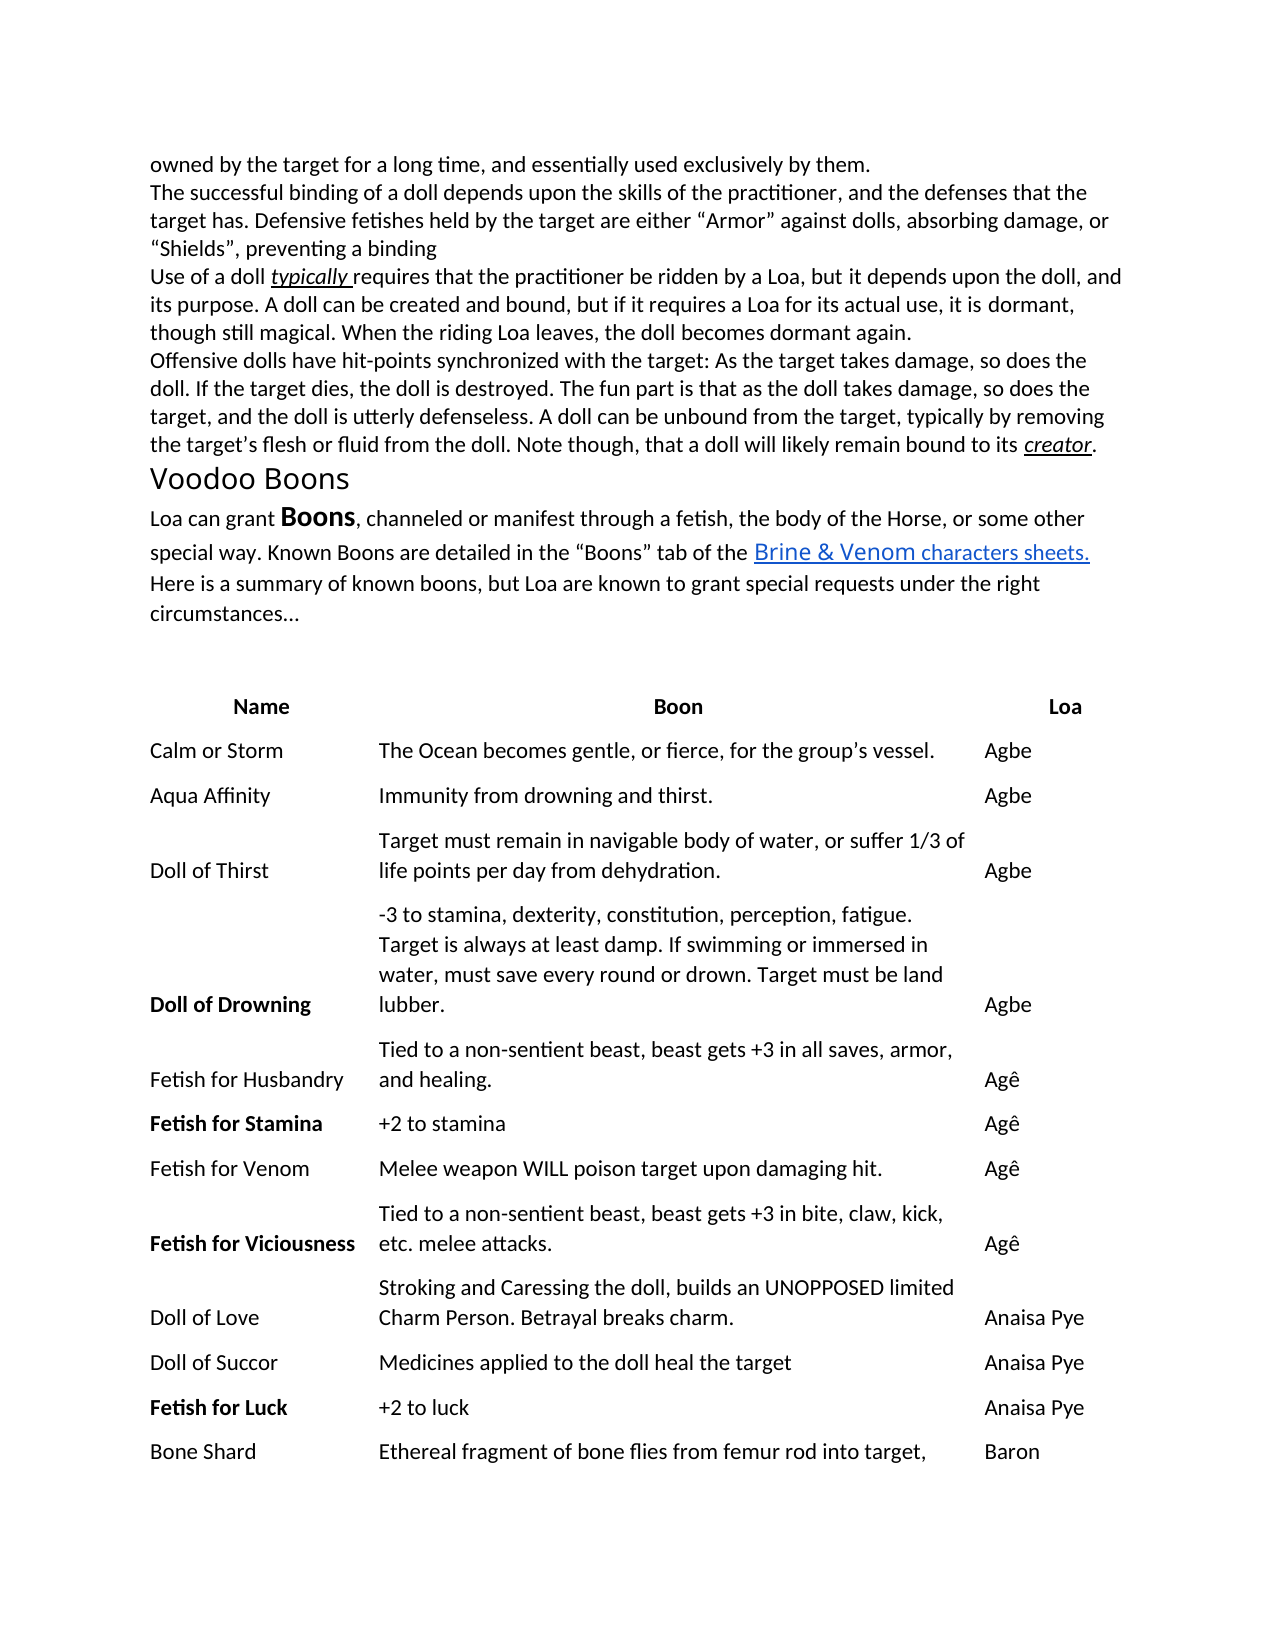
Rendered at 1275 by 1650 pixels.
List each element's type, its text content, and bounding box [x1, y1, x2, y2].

table_cell Agbe [981, 826, 1150, 901]
text owned by the target for a long time, and essentially used exclusively by them. [150, 150, 1125, 178]
table_header Loa [981, 692, 1150, 737]
table_cell Fetish for Viciousness [147, 1199, 376, 1273]
table_cell Target must remain in navigable body of water, or suffer 1/3 of life points per day from dehydration. [376, 826, 981, 901]
table_cell Agê [981, 1154, 1150, 1199]
table_cell Stroking and Caressing the doll, builds an UNOPPOSED limited Charm Person. Betrayal breaks charm. [376, 1274, 981, 1348]
table_cell Doll of Thirst [147, 826, 376, 901]
table_cell Tied to a non-sentient beast, beast gets +3 in bite, claw, kick, etc. melee attacks. [376, 1199, 981, 1273]
table_cell Anaisa Pye [981, 1348, 1150, 1393]
table_cell Baron [981, 1438, 1150, 1482]
table_cell -3 to stamina, dexterity, constitution, perception, fatigue. Target is always at least damp. If swimming or immersed in water, must save every round or drown. Target must be land lubber. [376, 901, 981, 1035]
table_cell +2 to luck [376, 1393, 981, 1437]
subtitle Voodoo Boons [150, 458, 1125, 498]
table_cell Ethereal fragment of bone flies from femur rod into target, [376, 1438, 981, 1482]
table_cell Agê [981, 1110, 1150, 1154]
table_cell Doll of Love [147, 1274, 376, 1348]
table_cell Bone Shard [147, 1438, 376, 1482]
text Use of a doll typically requires that the practitioner be ridden by a Loa, but it depends upon the doll, and its purpose. A doll can be created and bound, but if it requires a Loa for its actual use, it is dormant, though still magical. When the riding Loa leaves, the doll becomes dormant again. [150, 262, 1125, 346]
table_cell Fetish for Stamina [147, 1110, 376, 1154]
table_cell Anaisa Pye [981, 1393, 1150, 1437]
table_cell Melee weapon WILL poison target upon damaging hit. [376, 1154, 981, 1199]
table_cell Fetish for Venom [147, 1154, 376, 1199]
table_cell The Ocean becomes gentle, or fierce, for the group’s vessel. [376, 737, 981, 781]
table_cell Agê [981, 1035, 1150, 1109]
table_cell Calm or Storm [147, 737, 376, 781]
table_cell Agbe [981, 781, 1150, 826]
table_cell Agbe [981, 737, 1150, 781]
table_cell Anaisa Pye [981, 1274, 1150, 1348]
text The successful binding of a doll depends upon the skills of the practitioner, and the defenses that the target has. Defensive fetishes held by the target are either “Armor” against dolls, absorbing damage, or “Shields”, preventing a binding [150, 178, 1125, 262]
table_cell Aqua Affinity [147, 781, 376, 826]
table_cell +2 to stamina [376, 1110, 981, 1154]
table_cell Immunity from drowning and thirst. [376, 781, 981, 826]
table_header Boon [376, 692, 981, 737]
table_cell Fetish for Luck [147, 1393, 376, 1437]
text Loa can grant Boons, channeled or manifest through a fetish, the body of the Horse, or some other special way. Known Boons are detailed in the “Boons” tab of the Brine & Venom characters sheets. Here is a summary of known boons, but Loa are known to grant special requests under the right circumstances... [150, 498, 1125, 627]
table_header Name [147, 692, 376, 737]
text Offensive dolls have hit-points synchronized with the target: As the target takes damage, so does the doll. If the target dies, the doll is destroyed. The fun part is that as the doll takes damage, so does the target, and the doll is utterly defenseless. A doll can be unbound from the target, typically by removing the target’s flesh or fluid from the doll. Note though, that a doll will likely remain bound to its creator. [150, 346, 1125, 458]
table_cell Medicines applied to the doll heal the target [376, 1348, 981, 1393]
table_cell Doll of Drowning [147, 901, 376, 1035]
table_cell Fetish for Husbandry [147, 1035, 376, 1109]
table_cell Agê [981, 1199, 1150, 1273]
table_cell Tied to a non-sentient beast, beast gets +3 in all saves, armor, and healing. [376, 1035, 981, 1109]
table_cell Doll of Succor [147, 1348, 376, 1393]
table_cell Agbe [981, 901, 1150, 1035]
